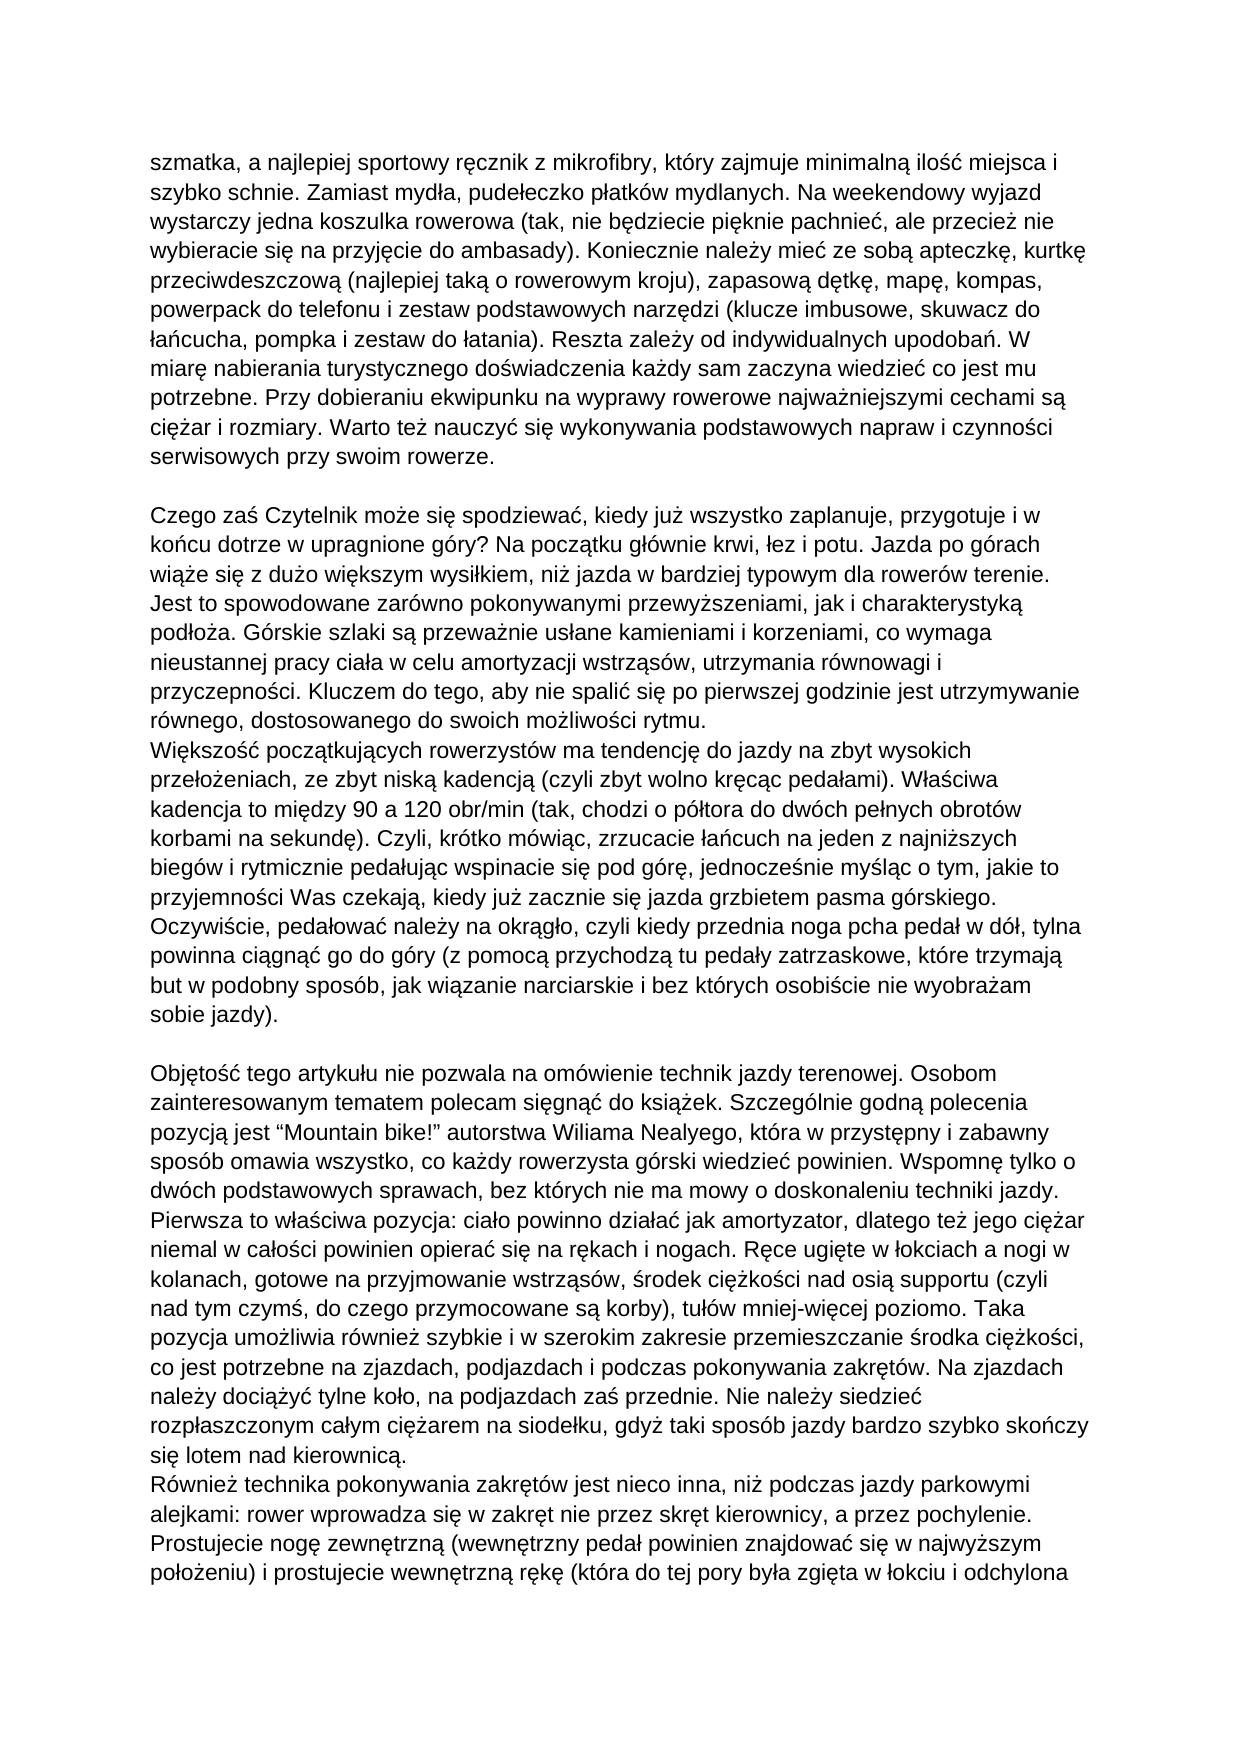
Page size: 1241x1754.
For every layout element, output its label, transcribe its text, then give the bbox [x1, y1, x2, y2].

text Czego zaś Czytelnik może się spodziewać, kiedy już wszystko zaplanuje, przygotuje i w końcu dotrze w upragnione góry? Na początku głównie krwi, łez i potu. Jazda po górach wiąże się z dużo większym wysiłkiem, niż jazda w bardziej typowym dla rowerów terenie. Jest to spowodowane zarówno pokonywanymi przewyższeniami, jak i charakterystyką podłoża. Górskie szlaki są przeważnie usłane kamieniami i korzeniami, co wymaga nieustannej pracy ciała w celu amortyzacji wstrząsów, utrzymania równowagi i przyczepności. Kluczem do tego, aby nie spalić się po pierwszej godzinie jest utrzymywanie równego, dostosowanego do swoich możliwości rytmu. [150, 502, 1091, 734]
text szmatka, a najlepiej sportowy ręcznik z mikrofibry, który zajmuje minimalną ilość miejsca i szybko schnie. Zamiast mydła, pudełeczko płatków mydlanych. Na weekendowy wyjazd wystarczy jedna koszulka rowerowa (tak, nie będziecie pięknie pachnieć, ale przecież nie wybieracie się na przyjęcie do ambasady). Koniecznie należy mieć ze sobą apteczkę, kurtkę przeciwdeszczową (najlepiej taką o rowerowym kroju), zapasową dętkę, mapę, kompas, powerpack do telefonu i zestaw podstawowych narzędzi (klucze imbusowe, skuwacz do łańcucha, pompka i zestaw do łatania). Reszta zależy od indywidualnych upodobań. W miarę nabierania turystycznego doświadczenia każdy sam zaczyna wiedzieć co jest mu potrzebne. Przy dobieraniu ekwipunku na wyprawy rowerowe najważniejszymi cechami są ciężar i rozmiary. Warto też nauczyć się wykonywania podstawowych napraw i czynności serwisowych przy swoim rowerze. [150, 150, 1091, 469]
text Również technika pokonywania zakrętów jest nieco inna, niż podczas jazdy parkowymi alejkami: rower wprowadza się w zakręt nie przez skręt kierownicy, a przez pochylenie. Prostujecie nogę zewnętrzną (wewnętrzny pedał powinien znajdować się w najwyższym położeniu) i prostujecie wewnętrzną rękę (która do tej pory była zgięta w łokciu i odchylona [150, 1472, 1091, 1586]
text Objętość tego artykułu nie pozwala na omówienie technik jazdy terenowej. Osobom zainteresowanym tematem polecam sięgnąć do książek. Szczególnie godną polecenia pozycją jest “Mountain bike!” autorstwa Wiliama Nealyego, która w przystępny i zabawny sposób omawia wszystko, co każdy rowerzysta górski wiedzieć powinien. Wspomnę tylko o dwóch podstawowych sprawach, bez których nie ma mowy o doskonaleniu techniki jazdy. Pierwsza to właściwa pozycja: ciało powinno działać jak amortyzator, dlatego też jego ciężar niemal w całości powinien opierać się na rękach i nogach. Ręce ugięte w łokciach a nogi w kolanach, gotowe na przyjmowanie wstrząsów, środek ciężkości nad osią supportu (czyli nad tym czymś, do czego przymocowane są korby), tułów mniej-więcej poziomo. Taka pozycja umożliwia również szybkie i w szerokim zakresie przemieszczanie środka ciężkości, co jest potrzebne na zjazdach, podjazdach i podczas pokonywania zakrętów. Na zjazdach należy dociążyć tylne koło, na podjazdach zaś przednie. Nie należy siedzieć rozpłaszczonym całym ciężarem na siodełku, gdyż taki sposób jazdy bardzo szybko skończy się lotem nad kierownicą. [150, 1061, 1091, 1468]
text Większość początkujących rowerzystów ma tendencję do jazdy na zbyt wysokich przełożeniach, ze zbyt niską kadencją (czyli zbyt wolno kręcąc pedałami). Właściwa kadencja to między 90 a 120 obr/min (tak, chodzi o półtora do dwóch pełnych obrotów korbami na sekundę). Czyli, krótko mówiąc, zrzucacie łańcuch na jeden z najniższych biegów i rytmicznie pedałując wspinacie się pod górę, jednocześnie myśląc o tym, jakie to przyjemności Was czekają, kiedy już zacznie się jazda grzbietem pasma górskiego. Oczywiście, pedałować należy na okrągło, czyli kiedy przednia noga pcha pedał w dół, tylna powinna ciągnąć go do góry (z pomocą przychodzą tu pedały zatrzaskowe, które trzymają but w podobny sposób, jak wiązanie narciarskie i bez których osobiście nie wyobrażam sobie jazdy). [150, 737, 1091, 1027]
